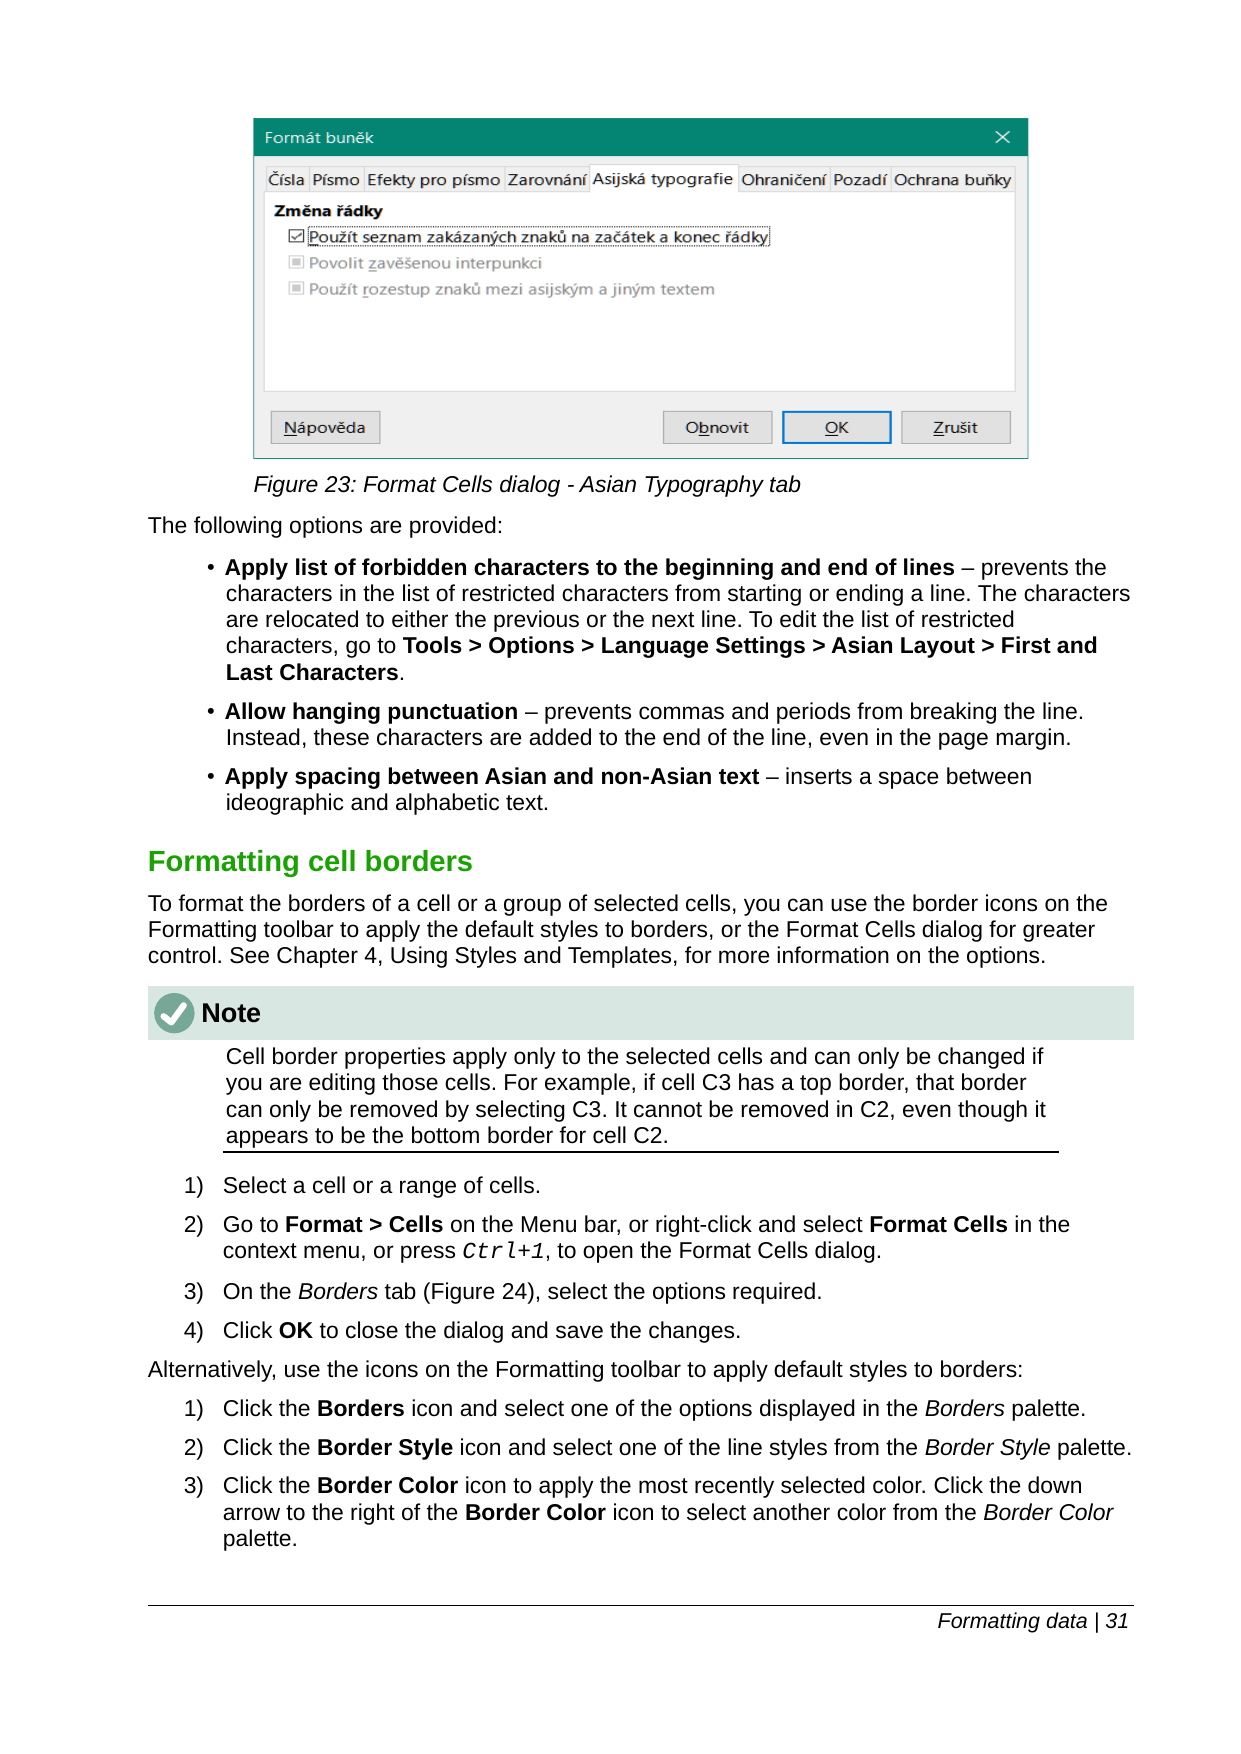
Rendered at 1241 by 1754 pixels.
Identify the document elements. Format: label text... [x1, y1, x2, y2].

subtitle Note [148, 986, 1134, 1040]
list Click the Border Color icon to apply the most recently selected color. Click the down arrow to the right of the Border Color icon to select another color from the Border Color palette. [204, 1472, 1134, 1551]
list Click the Borders icon and select one of the options displayed in the Borders palette. [204, 1395, 1134, 1421]
text To format the borders of a cell or a group of selected cells, you can use the border icons on the Formatting toolbar to apply the default styles to borders, or the Format Cells dialog for greater control. See Chapter 4, Using Styles and Templates, for more information on the options. [148, 889, 1134, 969]
list Apply list of forbidden characters to the beginning and end of lines – prevents the characters in the list of restricted characters from starting or ending a line. The characters are relocated to either the previous or the next line. To edit the list of restricted characters, go to Tools > Options > Language Settings > Asian Layout > First and Last Characters. [204, 551, 1134, 685]
list Go to Format > Cells on the Menu bar, or right-click and select Format Cells in the context menu, or press Ctrl+1, to open the Format Cells dialog. [204, 1211, 1134, 1266]
list Select a cell or a range of cells. [204, 1172, 1134, 1198]
text Alternatively, use the icons on the Formatting toolbar to apply default styles to borders: [148, 1356, 1134, 1382]
list Allow hanging punctuation – prevents commas and periods from breaking the line. Instead, these characters are added to the end of the line, even in the page margin. [204, 695, 1134, 750]
subtitle Formatting cell borders [148, 843, 1134, 877]
text The following options are provided: [148, 512, 1134, 538]
list Click OK to close the dialog and save the changes. [204, 1317, 1134, 1343]
list On the Borders tab (Figure 24), select the options required. [204, 1278, 1134, 1304]
text Cell border properties apply only to the selected cells and can only be changed if you are editing those cells. For example, if cell C3 has a top border, that border can only be removed by selecting C3. It cannot be removed in C2, even though it appears to be the bottom border for cell C2. [223, 1040, 1059, 1151]
list Apply spacing between Asian and non-Asian text – inserts a space between ideographic and alphabetic text. [204, 760, 1134, 818]
text Figure 23: Format Cells dialog - Asian Typography tab [253, 471, 1028, 498]
list Click the Border Style icon and select one of the line styles from the Border Style palette. [204, 1433, 1134, 1460]
picture [253, 118, 1029, 459]
